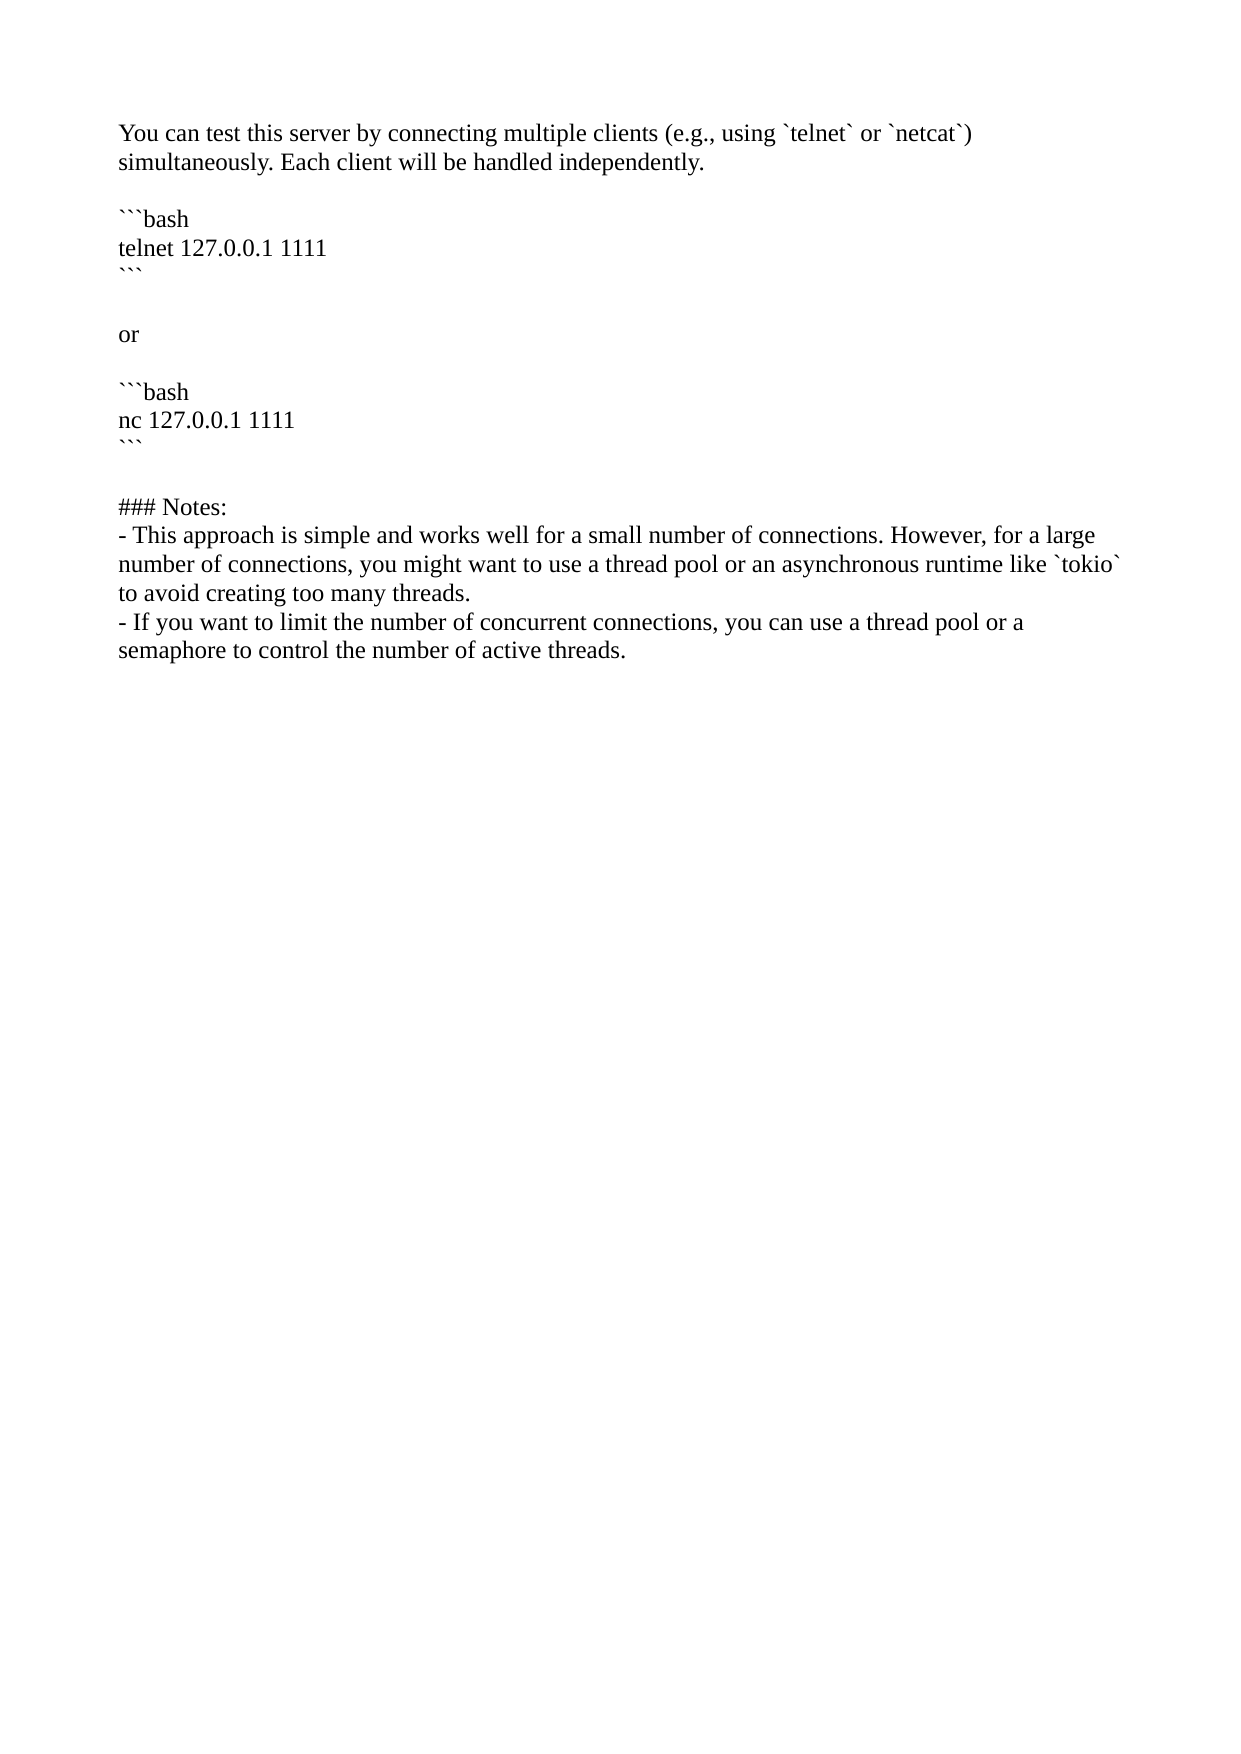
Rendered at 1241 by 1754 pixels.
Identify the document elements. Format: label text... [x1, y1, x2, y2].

text - This approach is simple and works well for a small number of connections. However, for a large number of connections, you might want to use a thread pool or an asynchronous runtime like `tokio` to avoid creating too many threads. [118, 521, 1122, 607]
text You can test this server by connecting multiple clients (e.g., using `telnet` or `netcat`) simultaneously. Each client will be handled independently. [118, 118, 1122, 176]
text - If you want to limit the number of concurrent connections, you can use a thread pool or a semaphore to control the number of active threads. [118, 607, 1122, 664]
text nc 127.0.0.1 1111 [118, 406, 1122, 434]
text or [118, 319, 1122, 348]
text ``` [118, 262, 1122, 291]
text ```bash [118, 377, 1122, 406]
text ```bash [118, 204, 1122, 233]
text telnet 127.0.0.1 1111 [118, 233, 1122, 262]
text ### Notes: [118, 492, 1122, 521]
text ``` [118, 434, 1122, 463]
